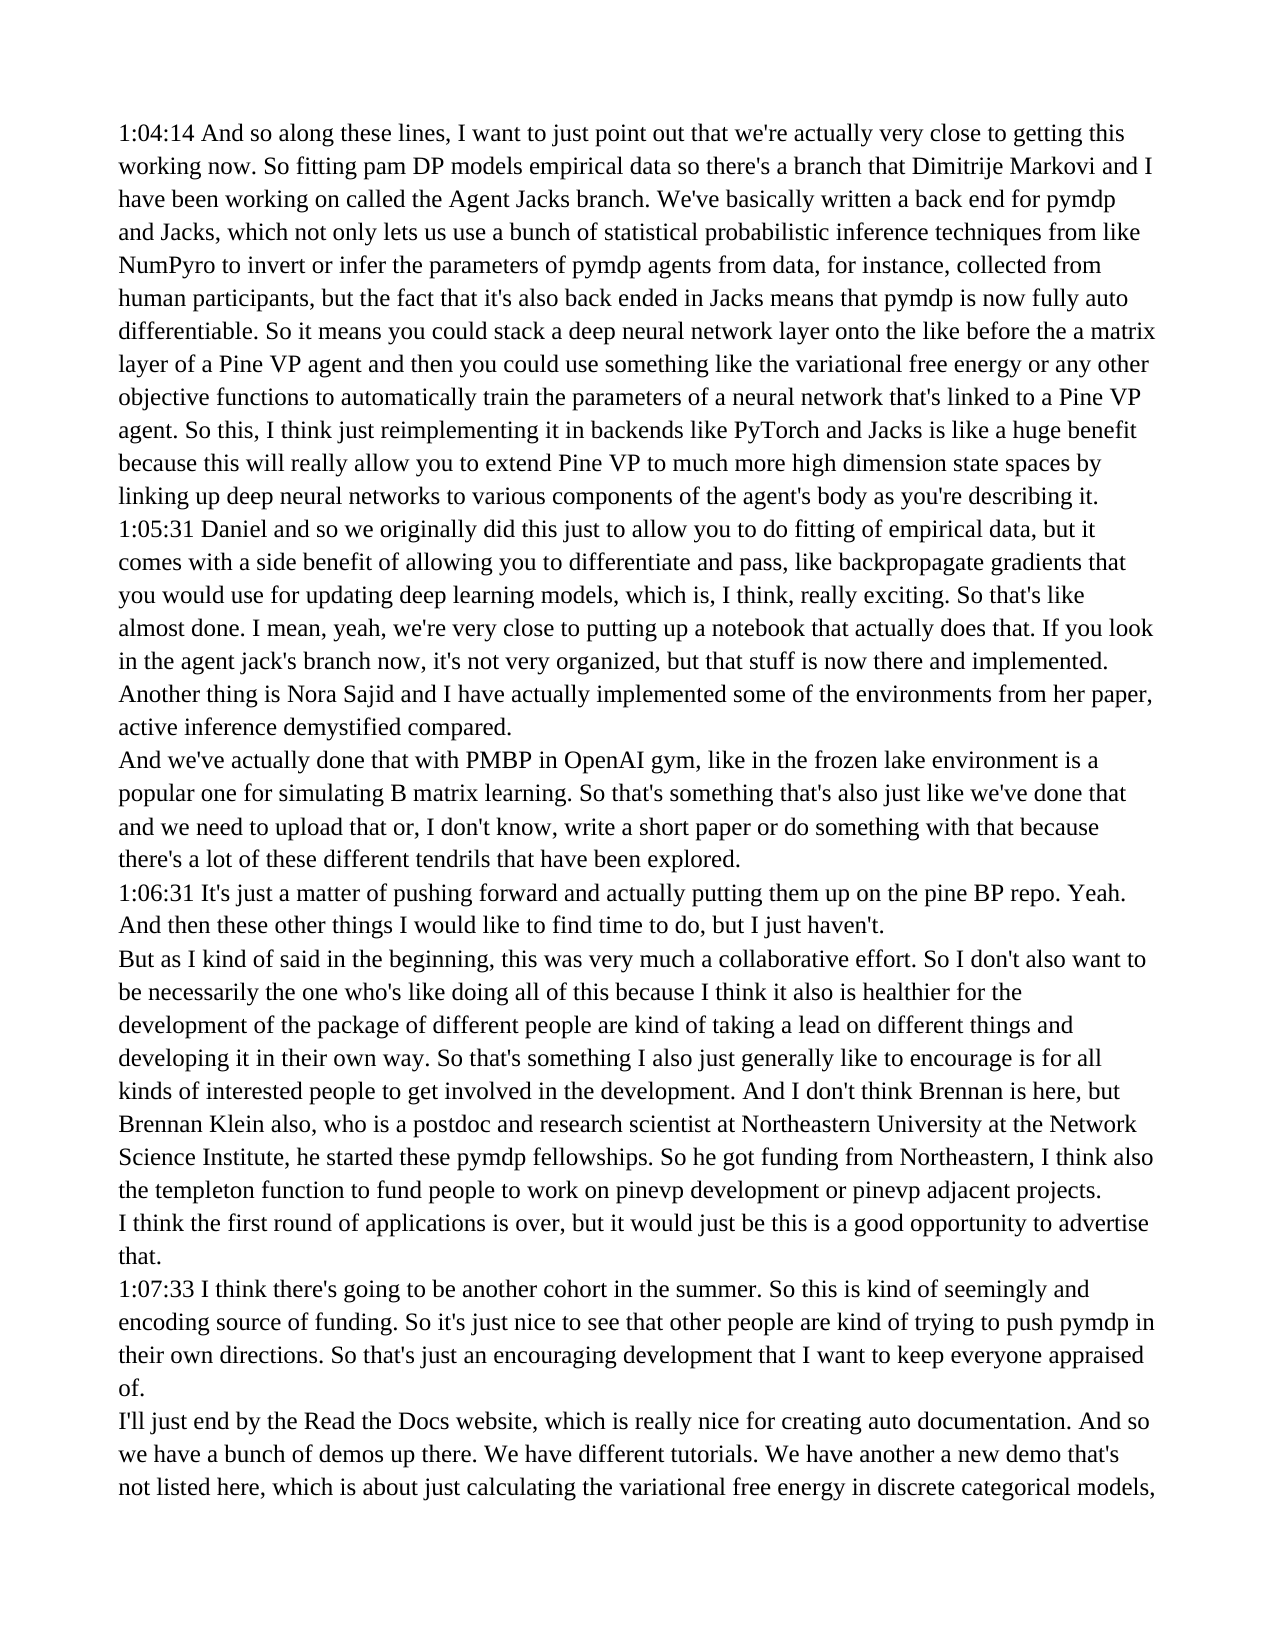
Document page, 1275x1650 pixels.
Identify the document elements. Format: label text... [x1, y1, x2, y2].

text 1:05:31 Daniel and so we originally did this just to allow you to do fitting of empirical data, but it comes with a side benefit of allowing you to differentiate and pass, like backpropagate gradients that you would use for updating deep learning models, which is, I think, really exciting. So that's like almost done. I mean, yeah, we're very close to putting up a notebook that actually does that. If you look in the agent jack's branch now, it's not very organized, but that stuff is now there and implemented. Another thing is Nora Sajid and I have actually implemented some of the environments from her paper, active inference demystified compared. [118, 514, 1157, 741]
text And we've actually done that with PMBP in OpenAI gym, like in the frozen lake environment is a popular one for simulating B matrix learning. So that's something that's also just like we've done that and we need to upload that or, I don't know, write a short paper or do something with that because there's a lot of these different tendrils that have been explored. [118, 746, 1157, 873]
text I'll just end by the Read the Docs website, which is really nice for creating auto documentation. And so we have a bunch of demos up there. We have different tutorials. We have another a new demo that's not listed here, which is about just calculating the variational free energy in discrete categorical models, [118, 1406, 1157, 1501]
text 1:06:31 It's just a matter of pushing forward and actually putting them up on the pine BP repo. Yeah. And then these other things I would like to find time to do, but I just haven't. [118, 878, 1157, 939]
text 1:04:14 And so along these lines, I want to just point out that we're actually very close to getting this working now. So fitting pam DP models empirical data so there's a branch that Dimitrije Markovi and I have been working on called the Agent Jacks branch. We've basically written a back end for pymdp and Jacks, which not only lets us use a bunch of statistical probabilistic inference techniques from like NumPyro to invert or infer the parameters of pymdp agents from data, for instance, collected from human participants, but the fact that it's also back ended in Jacks means that pymdp is now fully auto differentiable. So it means you could stack a deep neural network layer onto the like before the a matrix layer of a Pine VP agent and then you could use something like the variational free energy or any other objective functions to automatically train the parameters of a neural network that's linked to a Pine VP agent. So this, I think just reimplementing it in backends like PyTorch and Jacks is like a huge benefit because this will really allow you to extend Pine VP to much more high dimension state spaces by linking up deep neural networks to various components of the agent's body as you're describing it. [118, 118, 1157, 510]
text 1:07:33 I think there's going to be another cohort in the summer. So this is kind of seemingly and encoding source of funding. So it's just nice to see that other people are kind of trying to push pymdp in their own directions. So that's just an encouraging development that I want to keep everyone appraised of. [118, 1274, 1157, 1402]
text I think the first round of applications is over, but it would just be this is a good opportunity to advertise that. [118, 1208, 1157, 1269]
text But as I kind of said in the beginning, this was very much a collaborative effort. So I don't also want to be necessarily the one who's like doing all of this because I think it also is healthier for the development of the package of different people are kind of taking a lead on different things and developing it in their own way. So that's something I also just generally like to encourage is for all kinds of interested people to get involved in the development. And I don't think Brennan is here, but Brennan Klein also, who is a postdoc and research scientist at Northeastern University at the Network Science Institute, he started these pymdp fellowships. So he got funding from Northeastern, I think also the templeton function to fund people to work on pinevp development or pinevp adjacent projects. [118, 944, 1157, 1203]
